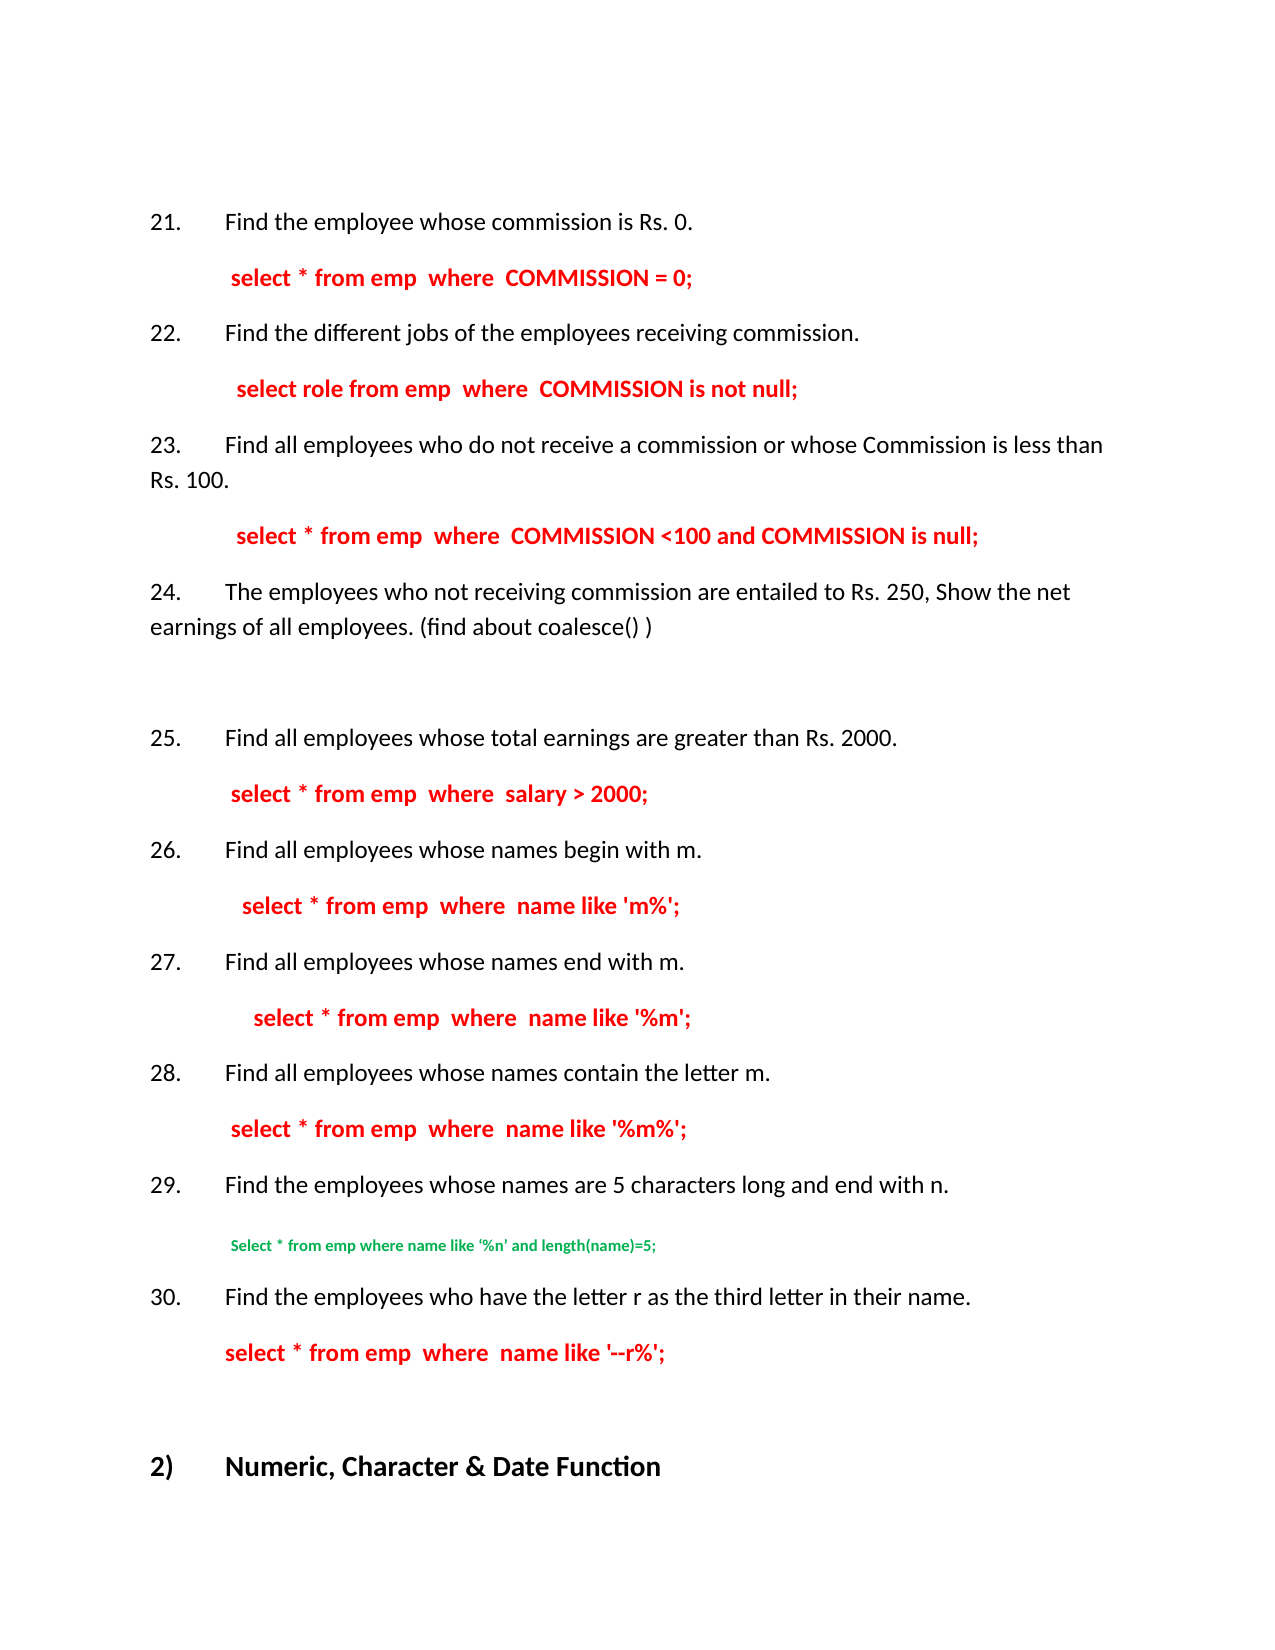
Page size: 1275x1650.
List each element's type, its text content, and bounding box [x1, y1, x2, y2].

text select * from emp where name like '--r%'; [225, 1337, 1125, 1367]
list Find the employee whose commission is Rs. 0. [150, 206, 1125, 236]
text select * from emp where name like '%m'; [225, 1002, 1125, 1032]
list Find the different jobs of the employees receiving commission. [150, 317, 1125, 348]
text select * from emp where salary > 2000; [225, 778, 1125, 809]
text select * from emp where name like 'm%'; [225, 890, 1125, 921]
text Select * from emp where name like ‘%n’ and length(name)=5; [225, 1225, 1125, 1256]
list Find all employees whose names begin with m. [150, 834, 1125, 865]
text select * from emp where name like '%m%'; [225, 1113, 1125, 1144]
list Find all employees who do not receive a commission or whose Commission is less than Rs. 100. [150, 429, 1125, 495]
list Find the employees whose names are 5 characters long and end with n. [150, 1169, 1125, 1200]
list The employees who not receiving commission are entailed to Rs. 250, Show the net earnings of all employees. (find about coalesce() ) [150, 576, 1125, 641]
list Find all employees whose names end with m. [150, 946, 1125, 976]
list Find the employees who have the letter r as the third letter in their name. [150, 1281, 1125, 1311]
text 2) Numeric, Character & Date Function [150, 1448, 1125, 1484]
text select * from emp where COMMISSION <100 and COMMISSION is null; [225, 520, 1125, 551]
list Find all employees whose total earnings are greater than Rs. 2000. [150, 722, 1125, 753]
text select * from emp where COMMISSION = 0; [225, 262, 1125, 292]
text select role from emp where COMMISSION is not null; [225, 373, 1125, 404]
list Find all employees whose names contain the letter m. [150, 1057, 1125, 1088]
